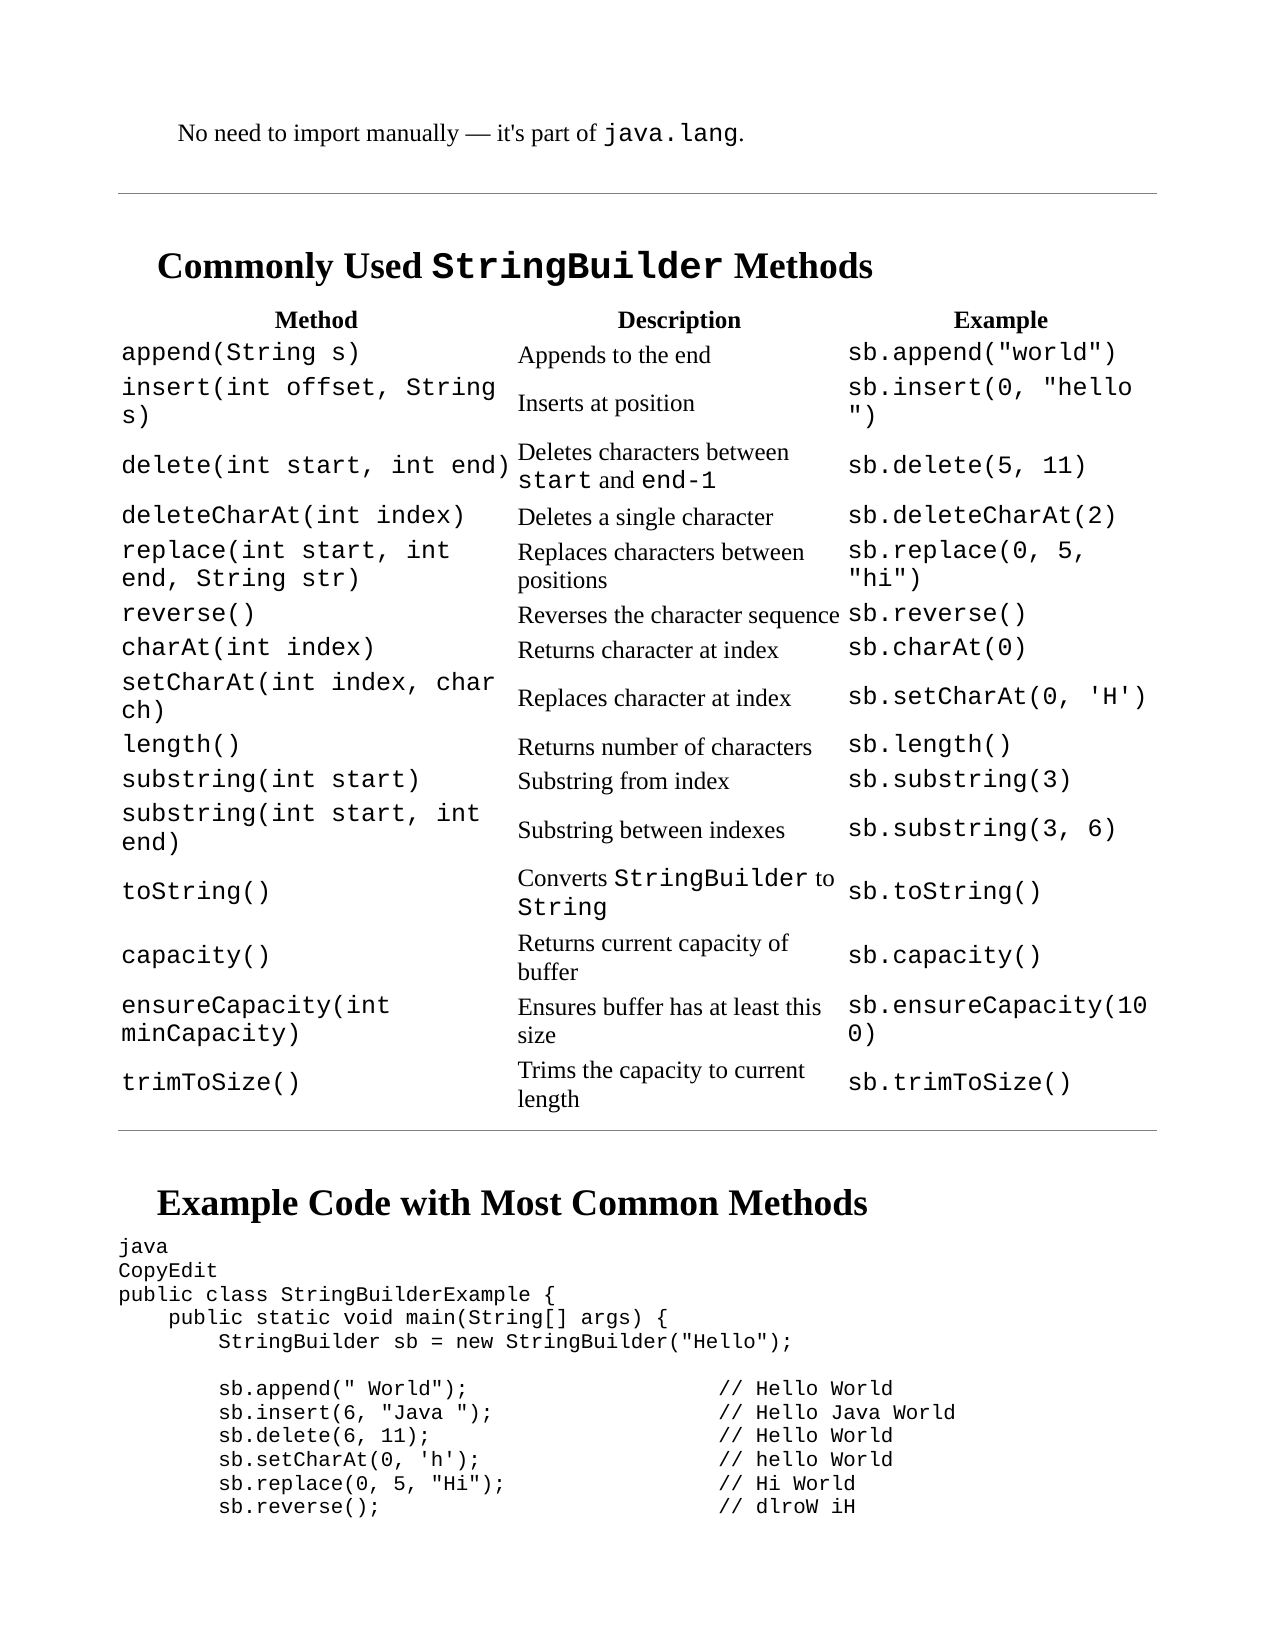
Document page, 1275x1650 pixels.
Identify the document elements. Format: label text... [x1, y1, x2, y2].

table_header Description [514, 302, 844, 337]
text public static void main(String[] args) { [118, 1307, 1157, 1331]
text sb.setCharAt(0, 'h'); // hello World [118, 1449, 1157, 1473]
text sb.insert(6, "Java "); // Hello Java World [118, 1402, 1157, 1426]
table_cell sb.replace(0, 5, "hi") [845, 534, 1157, 597]
table_cell trimToSize() [118, 1052, 514, 1116]
text StringBuilder sb = new StringBuilder("Hello"); [118, 1331, 1157, 1354]
table_cell Ensures buffer has at least this size [514, 989, 844, 1052]
text CopyEdit [118, 1260, 1157, 1284]
table_cell sb.trimToSize() [845, 1052, 1157, 1116]
table_cell Appends to the end [514, 337, 844, 371]
table_cell sb.capacity() [845, 926, 1157, 989]
text public class StringBuilderExample { [118, 1284, 1157, 1307]
table_cell Returns current capacity of buffer [514, 926, 844, 989]
text sb.reverse(); // dlroW iH [118, 1496, 1157, 1520]
table_cell Converts StringBuilder to String [514, 861, 844, 926]
table_cell Reverses the character sequence [514, 597, 844, 632]
table_cell substring(int start) [118, 764, 514, 798]
table_cell Deletes characters between start and end-1 [514, 434, 844, 499]
table_cell Substring from index [514, 764, 844, 798]
table_cell Inserts at position [514, 371, 844, 434]
table_cell Replaces character at index [514, 666, 844, 729]
table_cell sb.insert(0, "hello ") [845, 371, 1157, 434]
table_cell Returns character at index [514, 632, 844, 666]
table_cell toString() [118, 861, 514, 926]
text sb.append(" World"); // Hello World [118, 1378, 1157, 1402]
table_cell charAt(int index) [118, 632, 514, 666]
table_cell sb.toString() [845, 861, 1157, 926]
table_cell Trims the capacity to current length [514, 1052, 844, 1116]
table_cell replace(int start, int end, String str) [118, 534, 514, 597]
table_cell insert(int offset, String s) [118, 371, 514, 434]
table_cell sb.length() [845, 729, 1157, 763]
table_cell sb.substring(3, 6) [845, 798, 1157, 861]
table_cell sb.deleteCharAt(2) [845, 499, 1157, 534]
subtitle ✅ Example Code with Most Common Methods [118, 1181, 1157, 1224]
table_cell substring(int start, int end) [118, 798, 514, 861]
table_cell reverse() [118, 597, 514, 632]
subtitle 🔧 Commonly Used StringBuilder Methods [118, 243, 1157, 290]
text sb.replace(0, 5, "Hi"); // Hi World [118, 1473, 1157, 1496]
table_cell sb.setCharAt(0, 'H') [845, 666, 1157, 729]
table_cell sb.substring(3) [845, 764, 1157, 798]
table_cell append(String s) [118, 337, 514, 371]
table_cell Deletes a single character [514, 499, 844, 534]
table_cell Returns number of characters [514, 729, 844, 763]
table_cell sb.append("world") [845, 337, 1157, 371]
table_cell sb.ensureCapacity(100) [845, 989, 1157, 1052]
table_cell Replaces characters between positions [514, 534, 844, 597]
text No need to import manually — it's part of java.lang. [177, 118, 1098, 149]
table_cell delete(int start, int end) [118, 434, 514, 499]
table_cell capacity() [118, 926, 514, 989]
table_cell length() [118, 729, 514, 763]
table_cell Substring between indexes [514, 798, 844, 861]
table_cell sb.delete(5, 11) [845, 434, 1157, 499]
text sb.delete(6, 11); // Hello World [118, 1426, 1157, 1449]
table_cell sb.charAt(0) [845, 632, 1157, 666]
table_header Example [845, 302, 1157, 337]
text java [118, 1236, 1157, 1260]
table_cell sb.reverse() [845, 597, 1157, 632]
table_cell setCharAt(int index, char ch) [118, 666, 514, 729]
table_header Method [118, 302, 514, 337]
table_cell ensureCapacity(int minCapacity) [118, 989, 514, 1052]
table_cell deleteCharAt(int index) [118, 499, 514, 534]
